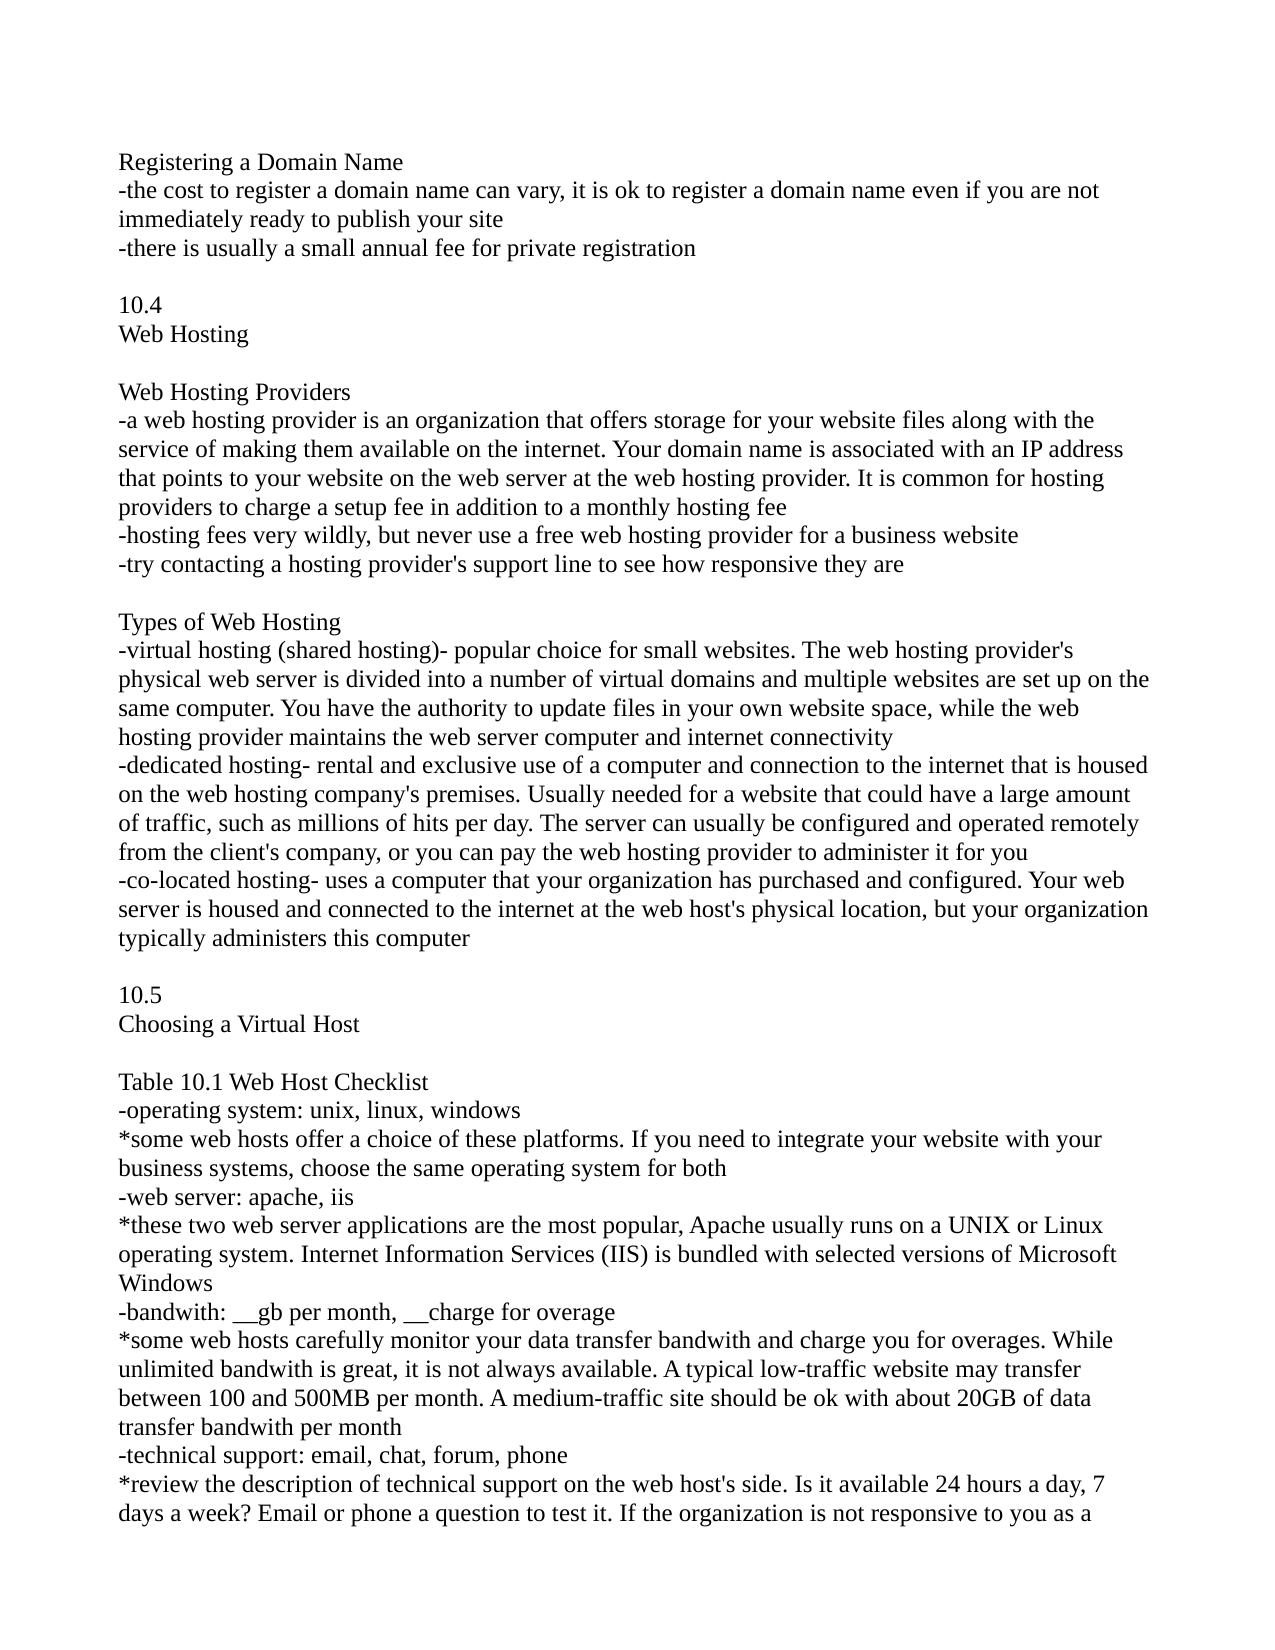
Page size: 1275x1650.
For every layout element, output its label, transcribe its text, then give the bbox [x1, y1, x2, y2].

text Web Hosting Providers [118, 377, 1157, 406]
text Registering a Domain Name [118, 147, 1157, 176]
text -there is usually a small annual fee for private registration [118, 233, 1157, 262]
text -hosting fees very wildly, but never use a free web hosting provider for a business website [118, 521, 1157, 549]
text *these two web server applications are the most popular, Apache usually runs on a UNIX or Linux operating system. Internet Information Services (IIS) is bundled with selected versions of Microsoft Windows [118, 1211, 1157, 1297]
text -the cost to register a domain name can vary, it is ok to register a domain name even if you are not immediately ready to publish your site [118, 176, 1157, 233]
text Types of Web Hosting [118, 607, 1157, 636]
text -a web hosting provider is an organization that offers storage for your website files along with the service of making them available on the internet. Your domain name is associated with an IP address that points to your website on the web server at the web hosting provider. It is common for hosting providers to charge a setup fee in addition to a monthly hosting fee [118, 406, 1157, 521]
text -try contacting a hosting provider's support line to see how responsive they are [118, 549, 1157, 578]
text 10.5 [118, 981, 1157, 1009]
text *review the description of technical support on the web host's side. Is it available 24 hours a day, 7 days a week? Email or phone a question to test it. If the organization is not responsive to you as a [118, 1469, 1157, 1527]
text -bandwith: __gb per month, __charge for overage [118, 1297, 1157, 1326]
text -operating system: unix, linux, windows [118, 1096, 1157, 1124]
text Choosing a Virtual Host [118, 1009, 1157, 1038]
text Table 10.1 Web Host Checklist [118, 1067, 1157, 1096]
text -technical support: email, chat, forum, phone [118, 1441, 1157, 1469]
text -co-located hosting- uses a computer that your organization has purchased and configured. Your web server is housed and connected to the internet at the web host's physical location, but your organization typically administers this computer [118, 866, 1157, 952]
text *some web hosts carefully monitor your data transfer bandwith and charge you for overages. While unlimited bandwith is great, it is not always available. A typical low-traffic website may transfer between 100 and 500MB per month. A medium-traffic site should be ok with about 20GB of data transfer bandwith per month [118, 1326, 1157, 1441]
text -web server: apache, iis [118, 1182, 1157, 1211]
text -virtual hosting (shared hosting)- popular choice for small websites. The web hosting provider's physical web server is divided into a number of virtual domains and multiple websites are set up on the same computer. You have the authority to update files in your own website space, while the web hosting provider maintains the web server computer and internet connectivity [118, 636, 1157, 751]
text Web Hosting [118, 319, 1157, 348]
text -dedicated hosting- rental and exclusive use of a computer and connection to the internet that is housed on the web hosting company's premises. Usually needed for a website that could have a large amount of traffic, such as millions of hits per day. The server can usually be configured and operated remotely from the client's company, or you can pay the web hosting provider to administer it for you [118, 751, 1157, 866]
text 10.4 [118, 291, 1157, 319]
text *some web hosts offer a choice of these platforms. If you need to integrate your website with your business systems, choose the same operating system for both [118, 1124, 1157, 1182]
